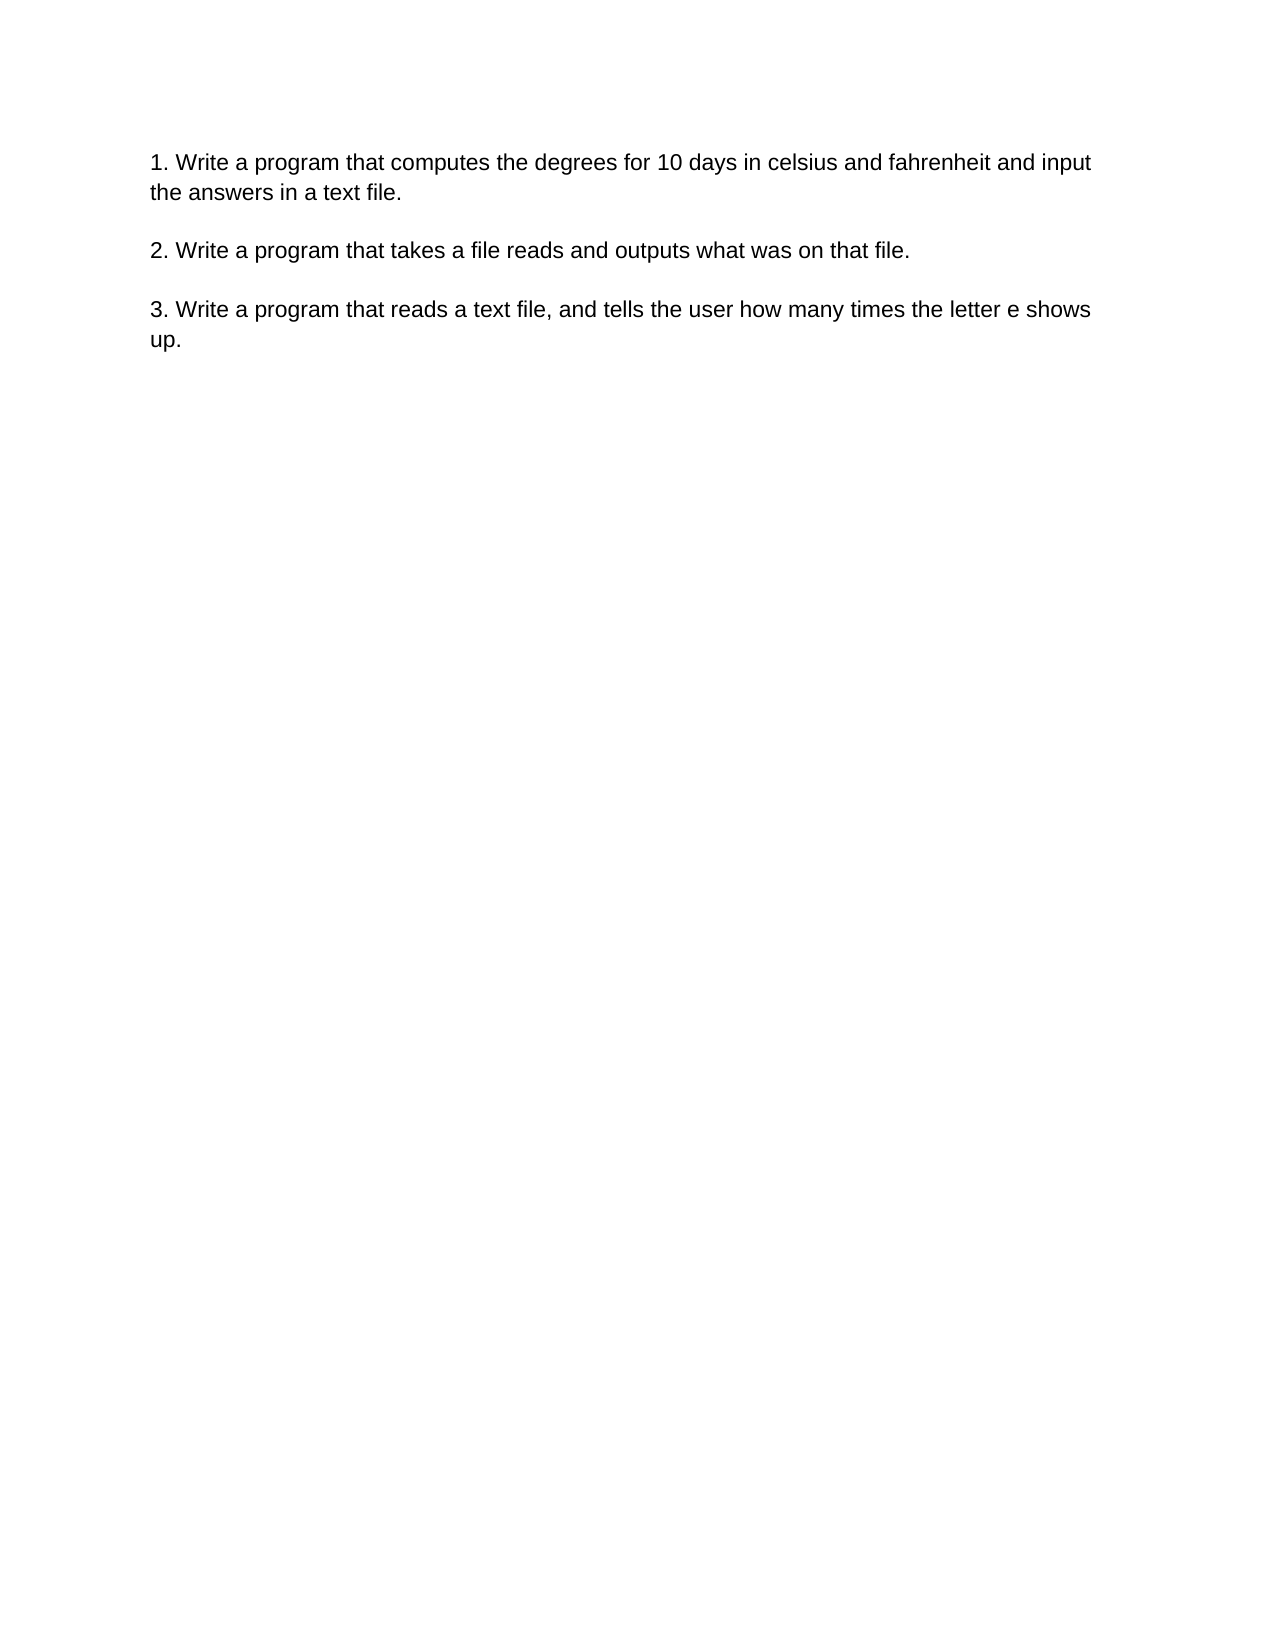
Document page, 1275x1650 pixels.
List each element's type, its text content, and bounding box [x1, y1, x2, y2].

text 1. Write a program that computes the degrees for 10 days in celsius and fahrenheit and input the answers in a text file. [150, 150, 1125, 205]
text 2. Write a program that takes a file reads and outputs what was on that file. [150, 238, 1125, 264]
text 3. Write a program that reads a text file, and tells the user how many times the letter e shows up. [150, 297, 1125, 352]
